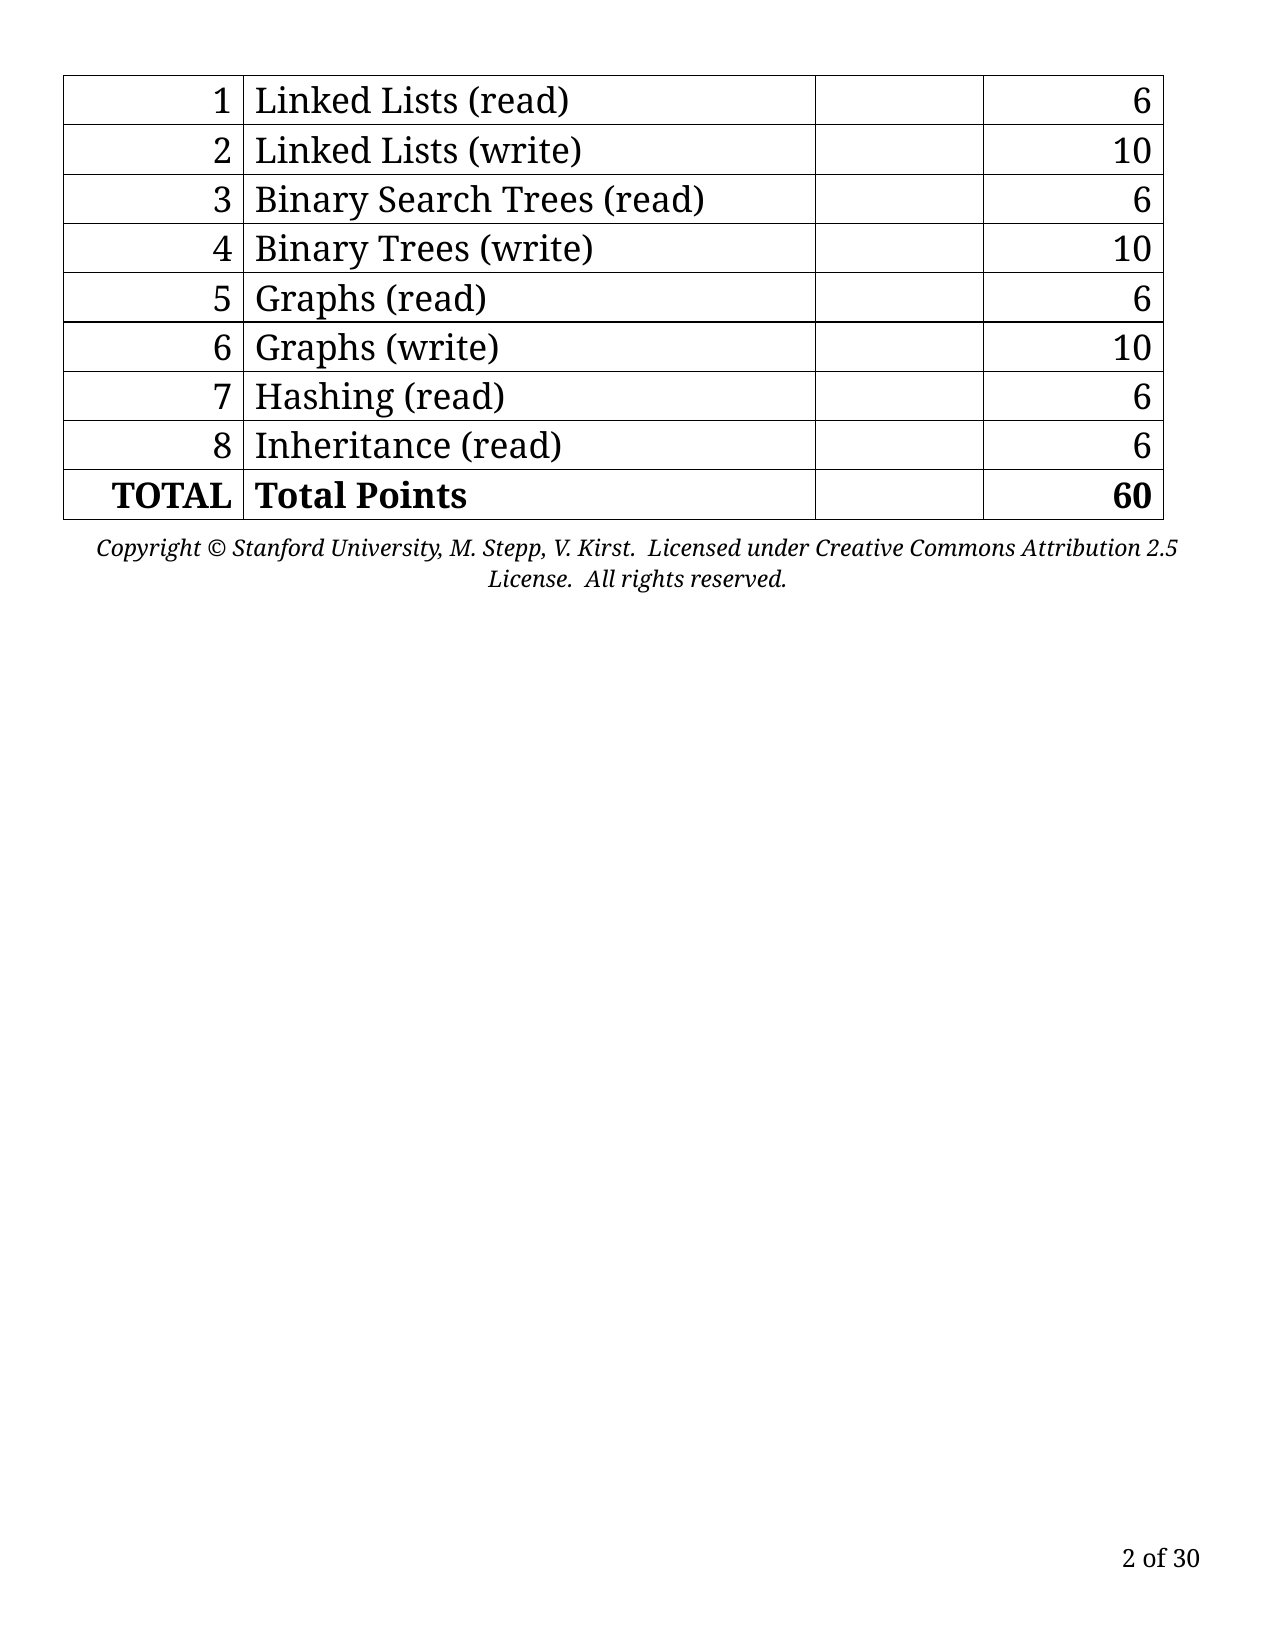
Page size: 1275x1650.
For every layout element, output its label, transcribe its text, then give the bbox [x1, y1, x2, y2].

text Copyright © Stanford University, M. Stepp, V. Kirst. Licensed under Creative Commons Attribution 2.5 License. All rights reserved. [75, 531, 1200, 594]
table_cell Binary Trees (write) [244, 224, 815, 272]
table_cell 60 [984, 470, 1163, 518]
table_cell 1 [64, 76, 243, 124]
table_cell 6 [984, 273, 1163, 321]
table_cell Hashing (read) [244, 372, 815, 420]
table_cell Linked Lists (write) [244, 125, 815, 173]
table_cell [816, 372, 983, 420]
table_cell [816, 224, 983, 272]
table_cell 3 [64, 175, 243, 223]
table_cell 10 [984, 323, 1163, 371]
table_cell 7 [64, 372, 243, 420]
table_cell 6 [64, 323, 243, 371]
table_cell Total Points [244, 470, 815, 518]
table_cell 8 [64, 421, 243, 469]
table_cell Linked Lists (read) [244, 76, 815, 124]
table_cell [816, 273, 983, 321]
table_cell 6 [984, 76, 1163, 124]
table_cell 6 [984, 421, 1163, 469]
table_cell [816, 323, 983, 371]
table_cell [816, 76, 983, 124]
table_cell 5 [64, 273, 243, 321]
table_cell Graphs (read) [244, 273, 815, 321]
table_cell [816, 470, 983, 518]
table_cell 10 [984, 125, 1163, 173]
table_cell [816, 125, 983, 173]
table_cell Graphs (write) [244, 323, 815, 371]
table_cell 10 [984, 224, 1163, 272]
table_cell Inheritance (read) [244, 421, 815, 469]
table_cell Binary Search Trees (read) [244, 175, 815, 223]
table_cell 4 [64, 224, 243, 272]
table_cell 6 [984, 175, 1163, 223]
table_cell [816, 175, 983, 223]
table_cell 2 [64, 125, 243, 173]
table_cell [816, 421, 983, 469]
table_cell 6 [984, 372, 1163, 420]
table_cell TOTAL [64, 470, 243, 518]
